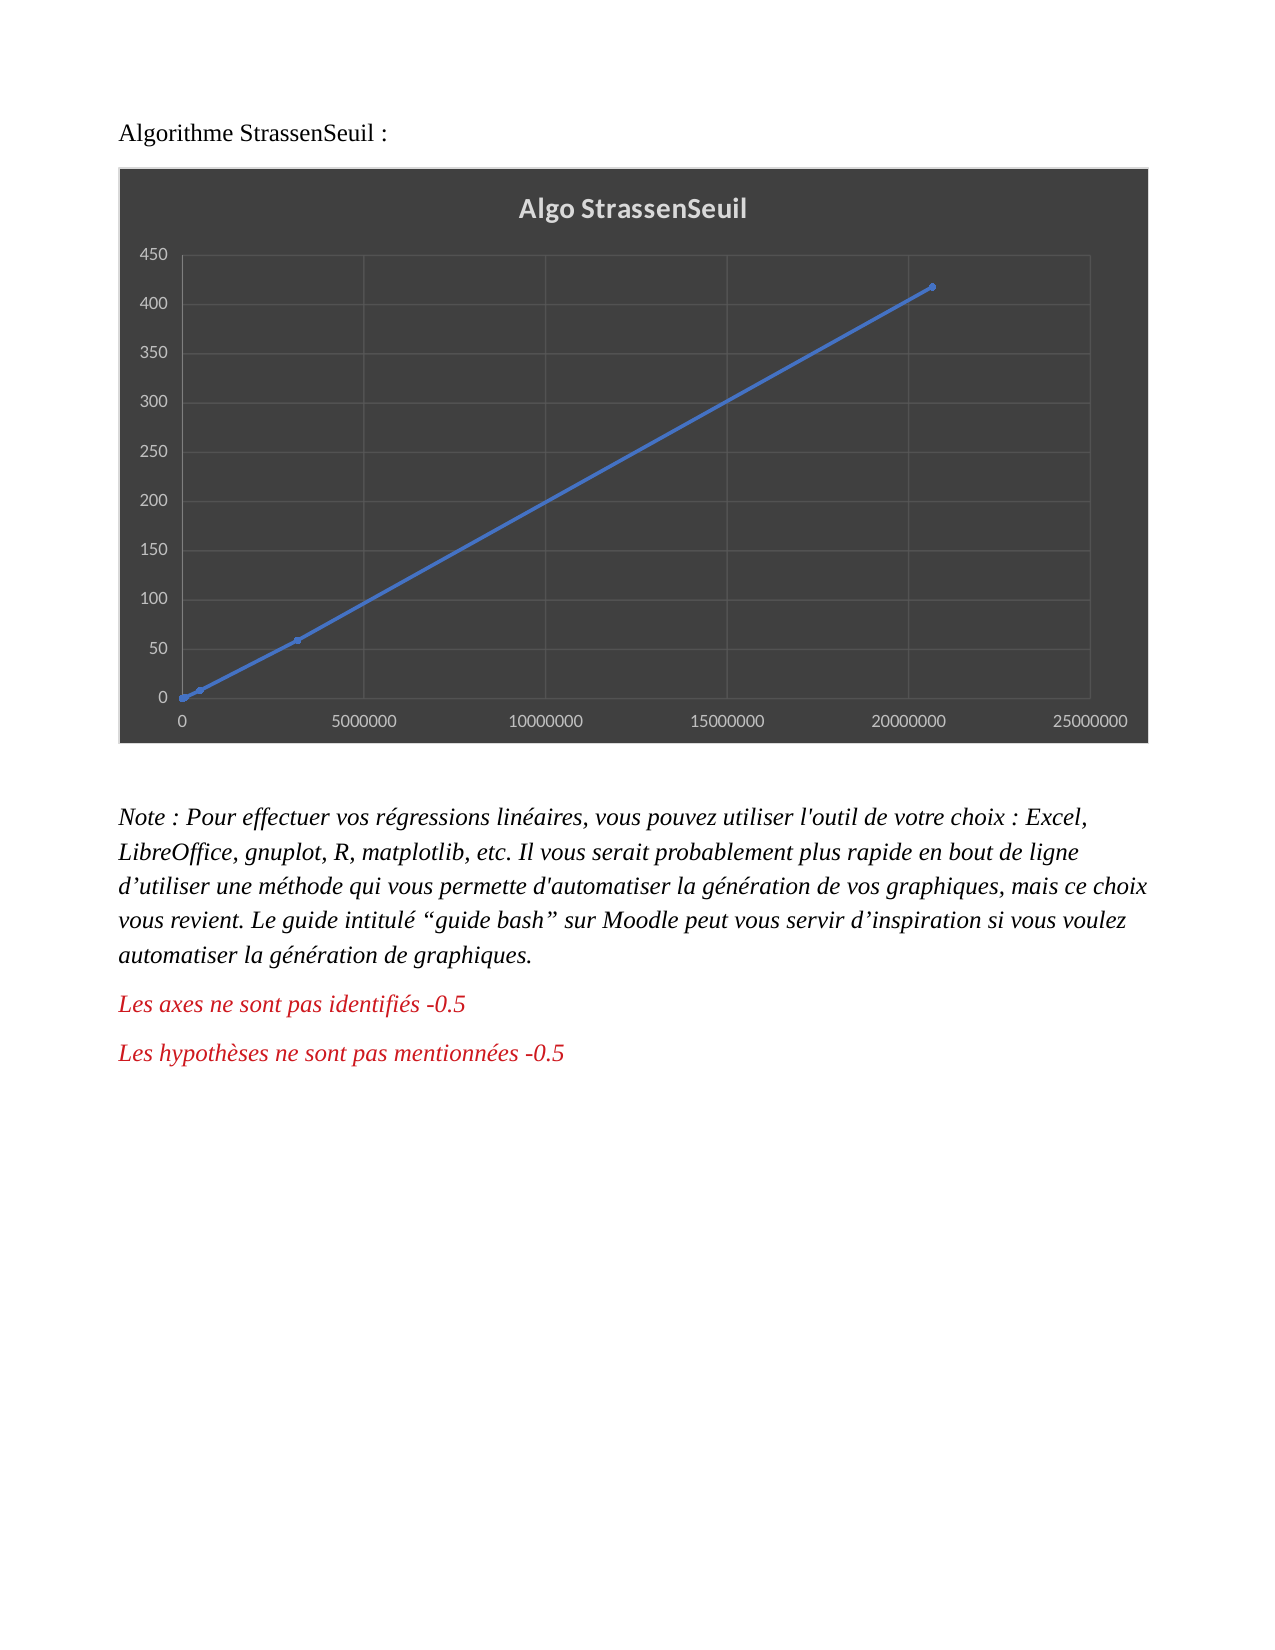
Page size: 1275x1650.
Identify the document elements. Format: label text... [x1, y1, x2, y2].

subtitle Les axes ne sont pas identifiés -0.5 [118, 989, 1157, 1018]
subtitle Algorithme StrassenSeuil : [118, 118, 1157, 147]
subtitle Les hypothèses ne sont pas mentionnées -0.5 [118, 1038, 1157, 1067]
subtitle Note : Pour effectuer vos régressions linéaires, vous pouvez utiliser l'outil de votre choix : Excel, LibreOffice, gnuplot, R, matplotlib, etc. Il vous serait probablement plus rapide en bout de ligne d’utiliser une méthode qui vous permette d'automatiser la génération de vos graphiques, mais ce choix vous revient. Le guide intitulé “guide bash” sur Moodle peut vous servir d’inspiration si vous voulez automatiser la génération de graphiques. [118, 802, 1157, 969]
